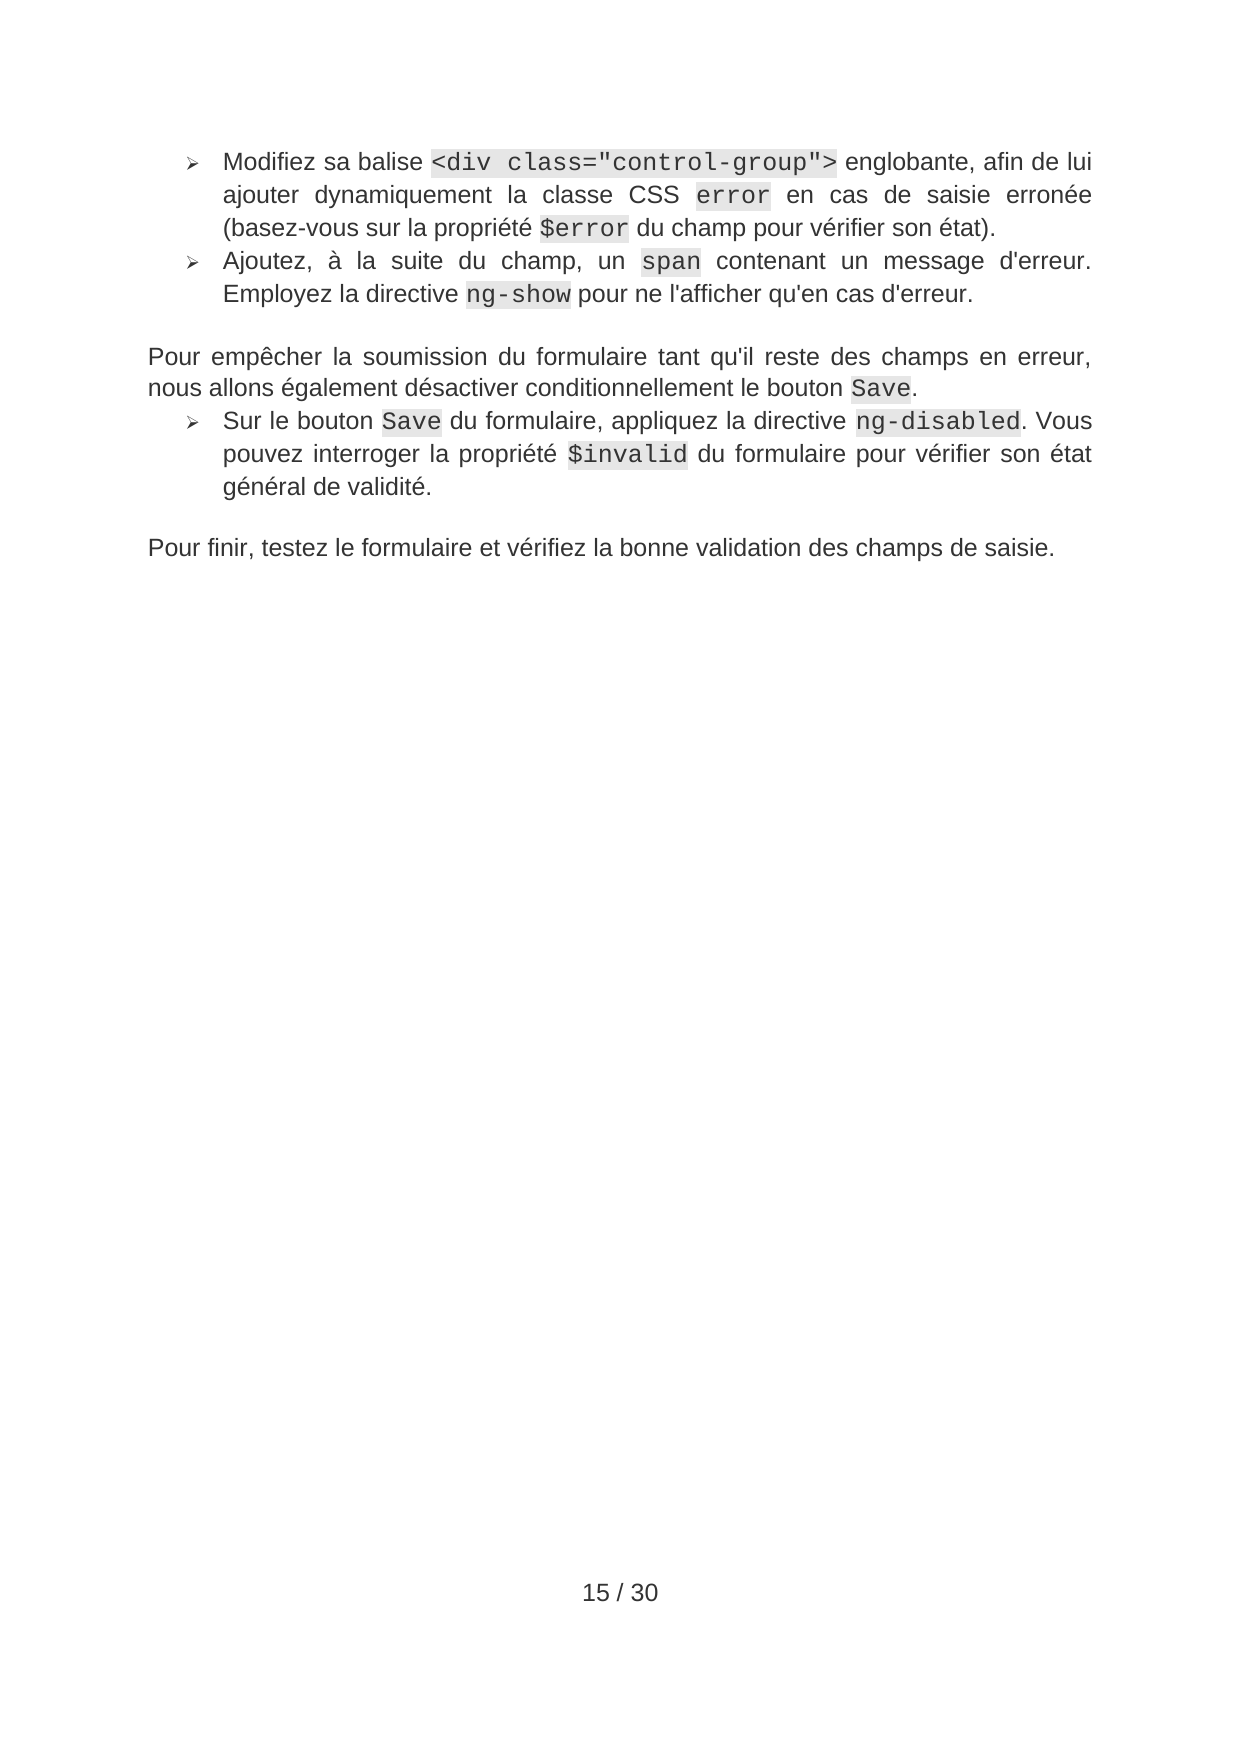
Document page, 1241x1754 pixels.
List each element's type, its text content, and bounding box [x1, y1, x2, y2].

list Sur le bouton Save du formulaire, appliquez la directive ng-disabled. Vous pouvez interroger la propriété $invalid du formulaire pour vérifier son état général de validité. [185, 407, 1092, 500]
list Ajoutez, à la suite du champ, un span contenant un message d'erreur. Employez la directive ng-show pour ne l'afficher qu'en cas d'erreur. [185, 246, 1092, 309]
text Pour finir, testez le formulaire et vérifiez la bonne validation des champs de saisie. [148, 534, 1092, 562]
list Modifiez sa balise <div class="control-group"> englobante, afin de lui ajouter dynamiquement la classe CSS error en cas de saisie erronée (basez-vous sur la propriété $error du champ pour vérifier son état). [185, 148, 1092, 243]
text Pour empêcher la soumission du formulaire tant qu'il reste des champs en erreur, nous allons également désactiver conditionnellement le bouton Save. [148, 343, 1092, 404]
